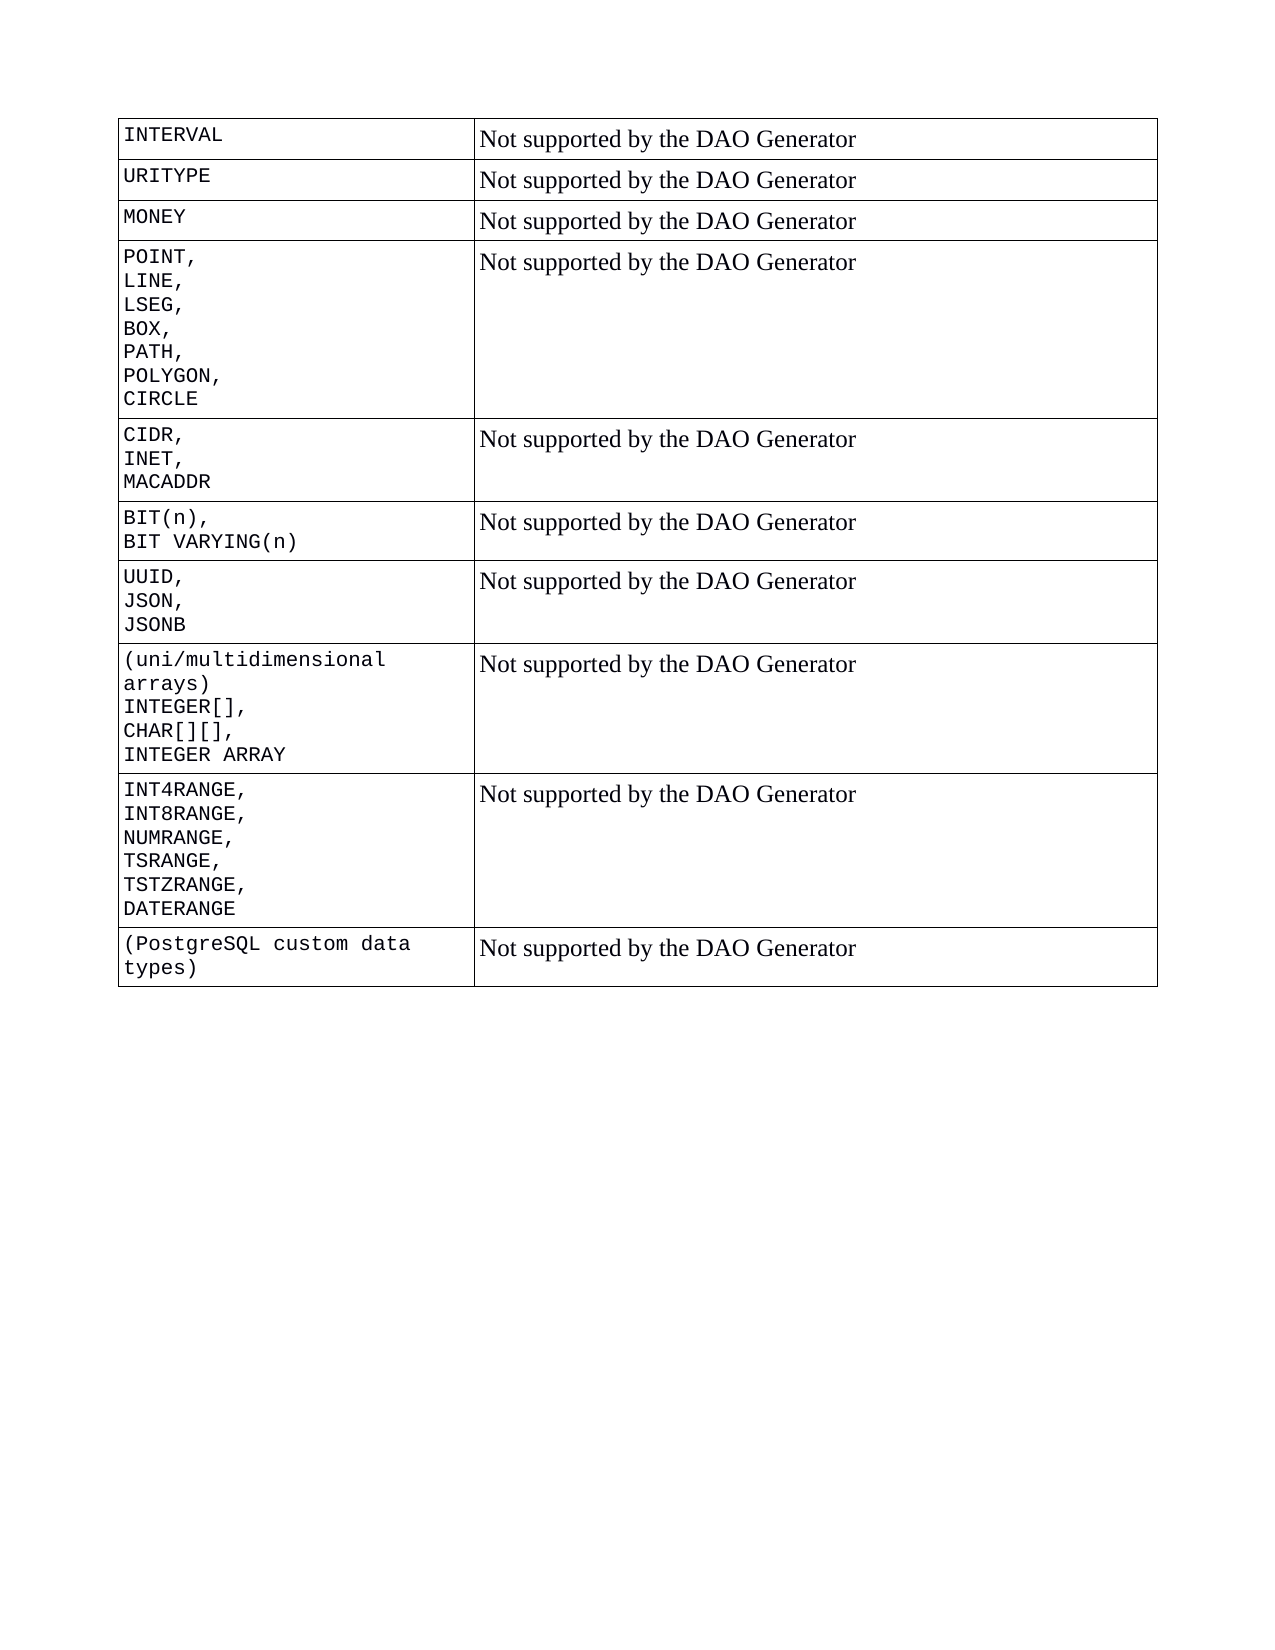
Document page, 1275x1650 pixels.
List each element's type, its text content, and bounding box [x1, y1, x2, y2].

table_cell Not supported by the DAO Generator [475, 241, 1157, 418]
table_cell (uni/multidimensional arrays) INTEGER[], CHAR[][], INTEGER ARRAY [119, 644, 474, 773]
table_cell Not supported by the DAO Generator [475, 160, 1157, 199]
table_cell Not supported by the DAO Generator [475, 561, 1157, 643]
table_cell UUID, JSON, JSONB [119, 561, 474, 643]
table_cell (PostgreSQL custom data types) [119, 928, 474, 986]
table_cell Not supported by the DAO Generator [475, 774, 1157, 927]
table_cell Not supported by the DAO Generator [475, 644, 1157, 773]
table_cell Not supported by the DAO Generator [475, 419, 1157, 501]
table_cell Not supported by the DAO Generator [475, 201, 1157, 240]
table_cell Not supported by the DAO Generator [475, 502, 1157, 560]
table_cell BIT(n), BIT VARYING(n) [119, 502, 474, 560]
table_cell INT4RANGE, INT8RANGE, NUMRANGE, TSRANGE, TSTZRANGE, DATERANGE [119, 774, 474, 927]
table_cell POINT, LINE, LSEG, BOX, PATH, POLYGON, CIRCLE [119, 241, 474, 418]
table_cell Not supported by the DAO Generator [475, 928, 1157, 986]
table_cell CIDR, INET, MACADDR [119, 419, 474, 501]
table_cell URITYPE [119, 160, 474, 199]
table_cell Not supported by the DAO Generator [475, 119, 1157, 159]
table_cell MONEY [119, 201, 474, 240]
table_cell INTERVAL [119, 119, 474, 159]
